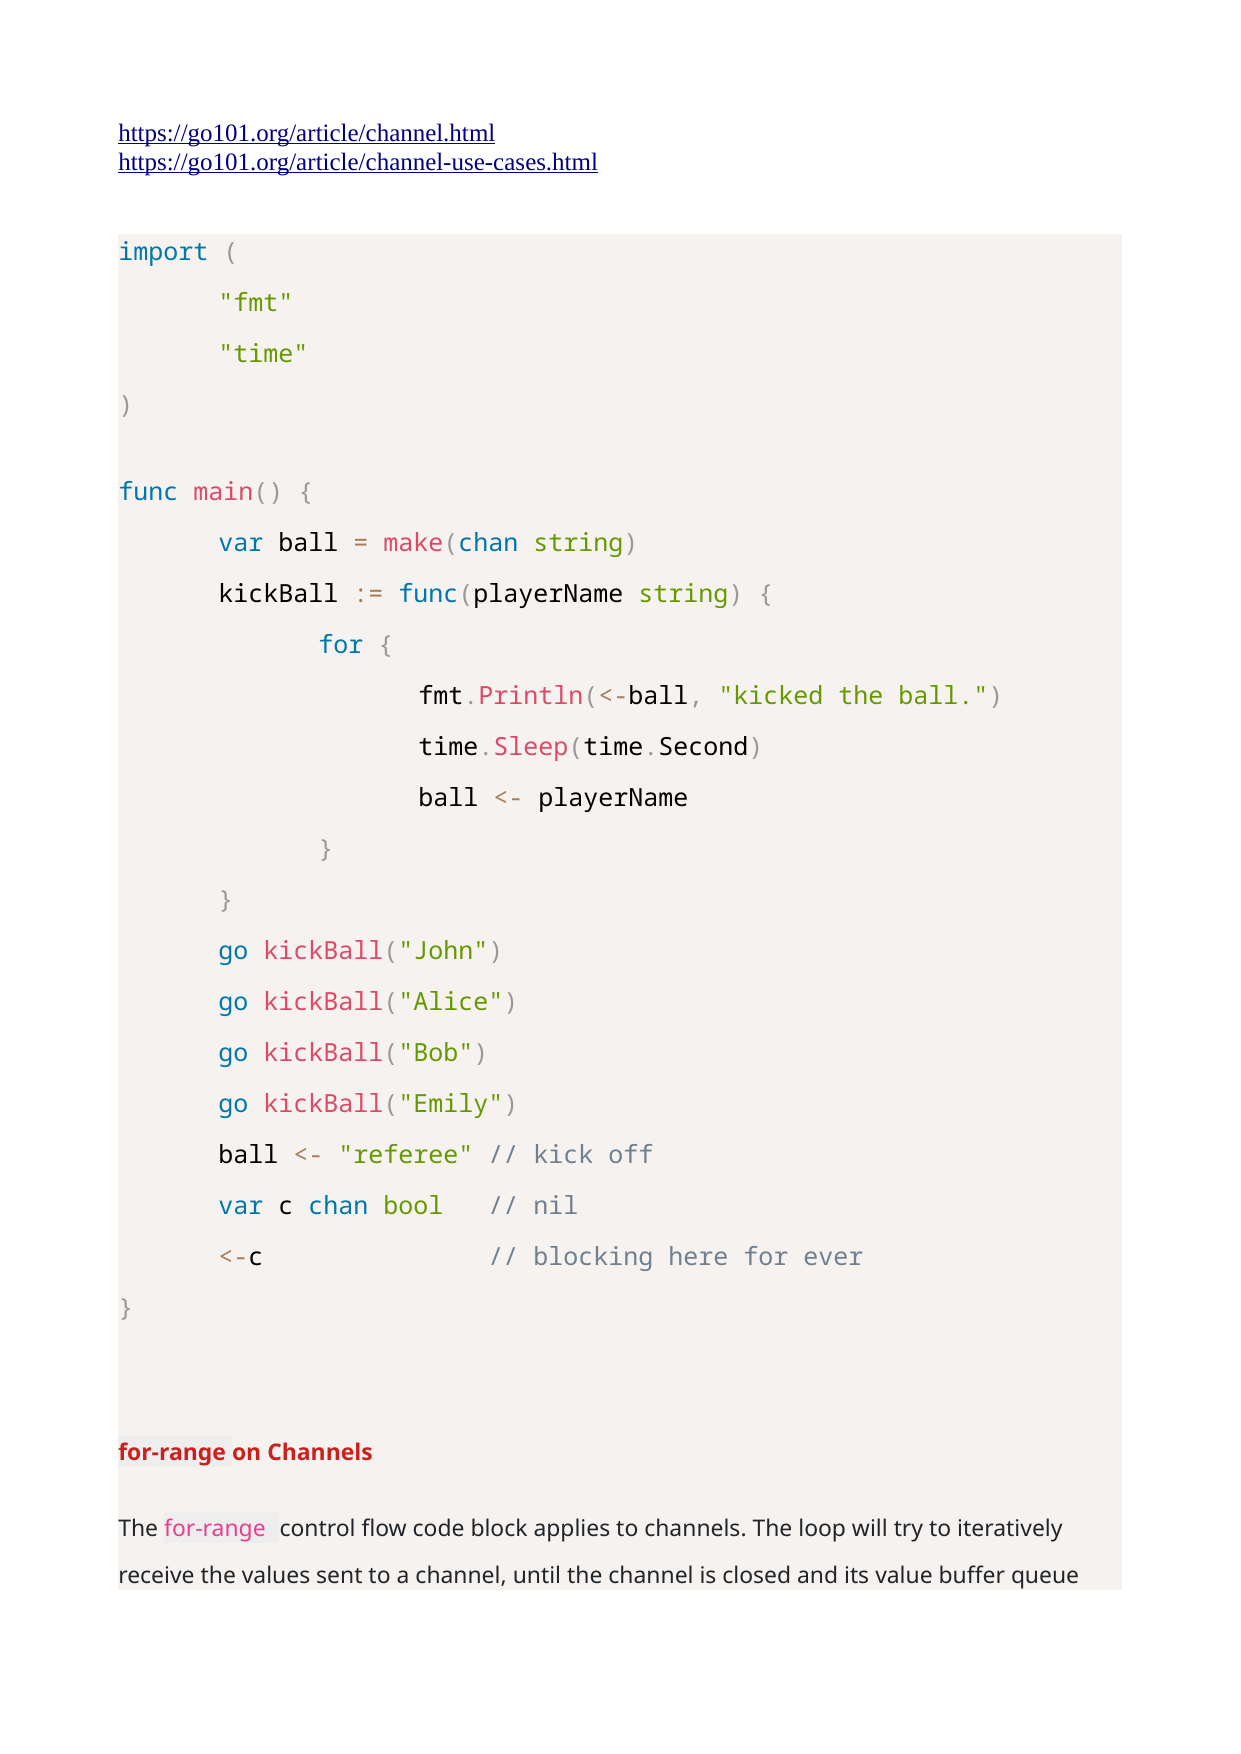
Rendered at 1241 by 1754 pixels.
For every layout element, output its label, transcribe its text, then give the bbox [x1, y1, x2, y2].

text var ball = make(chan string) [118, 524, 1122, 558]
subtitle for-range on Channels [118, 1436, 1122, 1467]
text "time" [118, 336, 1122, 370]
text func main() { [118, 473, 1122, 507]
text The for-range control flow code block applies to channels. The loop will try to iteratively receive the values sent to a channel, until the channel is closed and its value buffer queue [118, 1512, 1122, 1590]
text ball <- "referee" // kick off [118, 1137, 1122, 1171]
text ball <- playerName [118, 780, 1122, 814]
text kickBall := func(playerName string) { [118, 576, 1122, 609]
text import ( [118, 234, 1122, 268]
text go kickBall("Alice") [118, 984, 1122, 1018]
text } [118, 831, 1122, 865]
text for { [118, 627, 1122, 661]
text "fmt" [118, 285, 1122, 319]
text go kickBall("Emily") [118, 1086, 1122, 1120]
text fmt.Println(<-ball, "kicked the ball.") [118, 678, 1122, 712]
text ) [118, 387, 1122, 421]
text } [118, 882, 1122, 916]
text go kickBall("Bob") [118, 1035, 1122, 1069]
text go kickBall("John") [118, 933, 1122, 967]
text <-c // blocking here for ever [118, 1239, 1122, 1273]
text } [118, 1290, 1122, 1324]
text time.Sleep(time.Second) [118, 729, 1122, 763]
text var c chan bool // nil [118, 1188, 1122, 1222]
